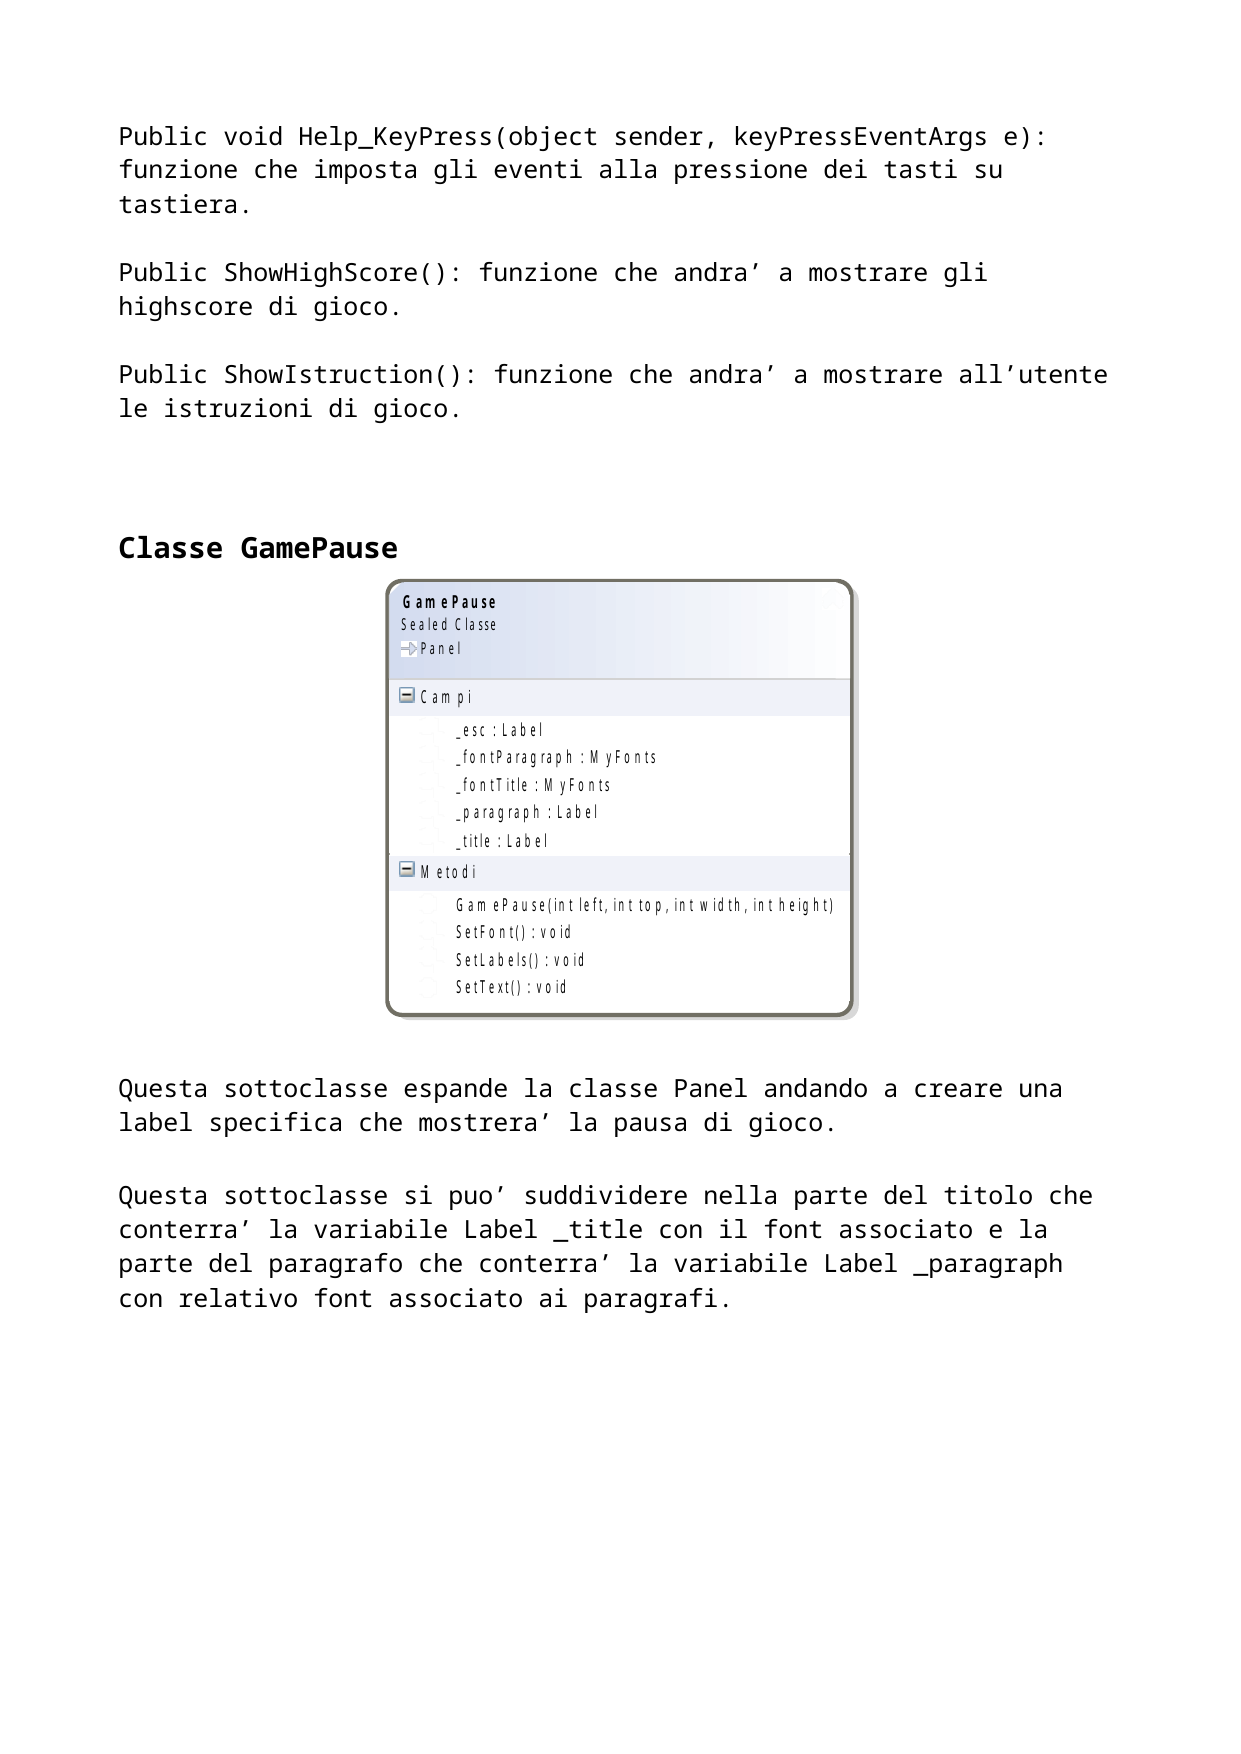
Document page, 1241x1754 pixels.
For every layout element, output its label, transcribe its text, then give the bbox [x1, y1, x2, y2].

text Public void Help_KeyPress(object sender, keyPressEventArgs e): funzione che imposta gli eventi alla pressione dei tasti su tastiera. [118, 118, 1122, 220]
text Classe GamePause [118, 527, 1122, 567]
text Public ShowIstruction(): funzione che andra’ a mostrare all’utente le istruzioni di gioco. [118, 357, 1122, 425]
text Questa sottoclasse si puo’ suddividere nella parte del titolo che conterra’ la variabile Label _title con il font associato e la parte del paragrafo che conterra’ la variabile Label _paragraph con relativo font associato ai paragrafi. [118, 1178, 1122, 1314]
text Public ShowHighScore(): funzione che andra’ a mostrare gli highscore di gioco. [118, 254, 1122, 322]
text Questa sottoclasse espande la classe Panel andando a creare una label specifica che mostrera’ la pausa di gioco. [118, 1070, 1122, 1138]
